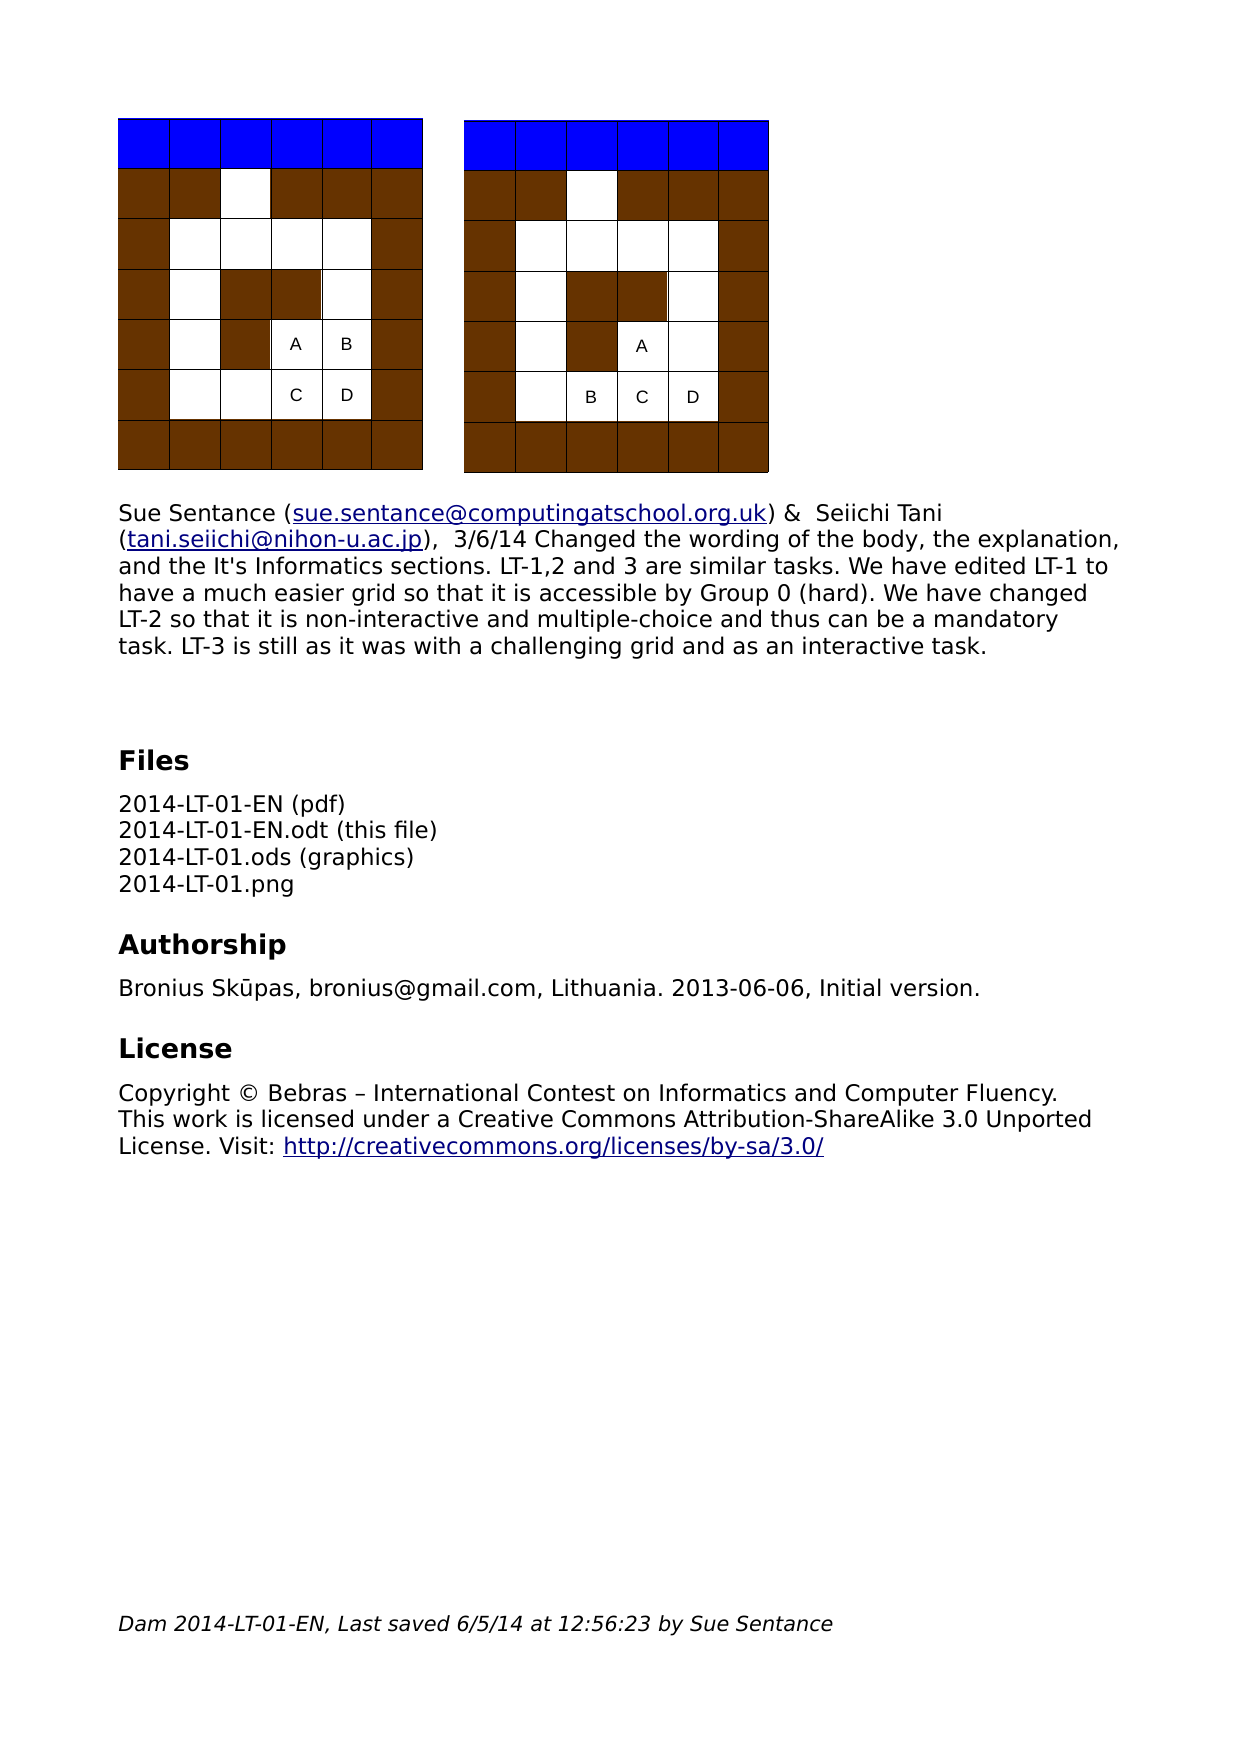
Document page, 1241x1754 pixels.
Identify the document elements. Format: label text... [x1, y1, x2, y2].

text 2014-LT-01-EN.odt (this file) [118, 818, 1122, 844]
text Sue Sentance (sue.sentance@computingatschool.org.uk) & Seiichi Tani (tani.seiichi@nihon-u.ac.jp), 3/6/14 Changed the wording of the body, the explanation, and the It's Informatics sections. LT-1,2 and 3 are similar tasks. We have edited LT-1 to have a much easier grid so that it is accessible by Group 0 (hard). We have changed LT-2 so that it is non-interactive and multiple-choice and thus can be a mandatory task. LT-3 is still as it was with a challenging grid and as an interactive task. [118, 500, 1122, 660]
subtitle License [118, 1033, 1122, 1065]
text This work is licensed under a Creative Commons Attribution-ShareAlike 3.0 Unported License. Visit: http://creativecommons.org/licenses/by-sa/3.0/ [118, 1106, 1122, 1160]
text 2014-LT-01.png [118, 871, 1122, 898]
subtitle Authorship [118, 929, 1122, 961]
text 2014-LT-01-EN (pdf) [118, 791, 1122, 818]
text 2014-LT-01.ods (graphics) [118, 844, 1122, 871]
text Copyright © Bebras – International Contest on Informatics and Computer Fluency. [118, 1080, 1122, 1106]
subtitle Files [118, 745, 1122, 776]
text Bronius Skūpas, bronius@gmail.com, Lithuania. 2013-06-06, Initial version. [118, 975, 1122, 1002]
